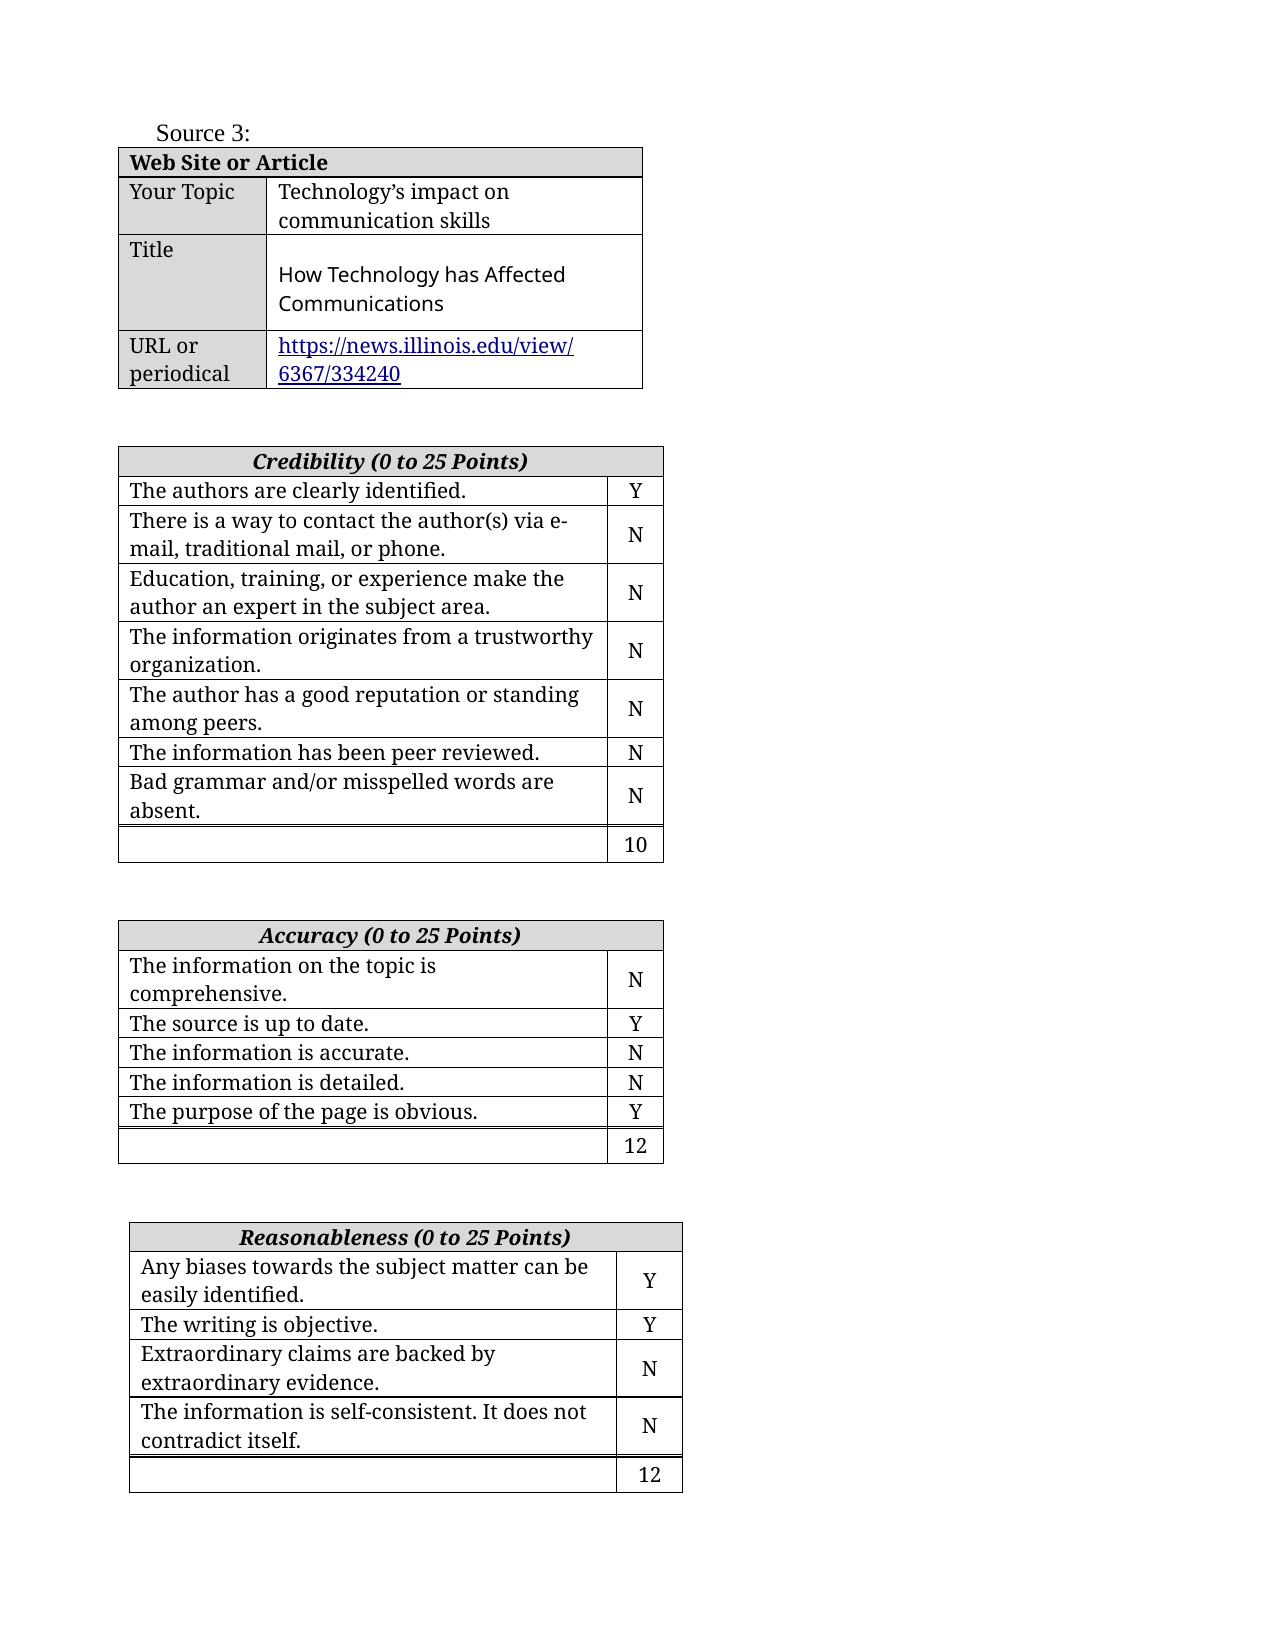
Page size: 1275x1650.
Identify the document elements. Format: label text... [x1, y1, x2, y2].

table_cell N [608, 738, 663, 766]
table_cell N [608, 680, 663, 737]
table_cell URL or periodical [119, 331, 266, 388]
text Source 3: [156, 118, 1119, 147]
table_cell Title [119, 235, 266, 330]
table_cell N [608, 506, 663, 563]
table_cell The information originates from a trustworthy organization. [119, 622, 607, 679]
table_cell The purpose of the page is obvious. [119, 1097, 607, 1126]
table_header Reasonableness (0 to 25 Points) [130, 1223, 682, 1251]
table_cell Bad grammar and/or misspelled words are absent. [119, 767, 607, 824]
table_cell Any biases towards the subject matter can be easily identified. [130, 1252, 616, 1309]
table_cell 10 [608, 827, 663, 862]
table_cell Extraordinary claims are backed by extraordinary evidence. [130, 1340, 616, 1396]
table_cell N [617, 1340, 682, 1396]
table_cell Y [617, 1310, 682, 1338]
table_cell [119, 1129, 607, 1163]
table_cell N [617, 1398, 682, 1454]
table_header Web Site or Article [119, 148, 642, 176]
table_cell N [608, 767, 663, 824]
table_cell N [608, 564, 663, 621]
table_cell Your Topic [119, 178, 266, 234]
table_cell [119, 827, 607, 862]
table_cell Y [608, 1009, 663, 1037]
table_cell The information has been peer reviewed. [119, 738, 607, 766]
table_cell The authors are clearly identified. [119, 477, 607, 505]
table_header Credibility (0 to 25 Points) [119, 447, 663, 476]
table_cell The information is self-consistent. It does not contradict itself. [130, 1398, 616, 1454]
table_cell 12 [617, 1458, 682, 1492]
table_cell The writing is objective. [130, 1310, 616, 1338]
table_cell The information is accurate. [119, 1038, 607, 1067]
table_cell https://news.illinois.edu/view/6367/334240 [267, 331, 642, 388]
table_header Accuracy (0 to 25 Points) [119, 921, 663, 950]
table_cell Technology’s impact on communication skills [267, 178, 642, 234]
table_cell Y [617, 1252, 682, 1309]
table_cell N [608, 1068, 663, 1096]
table_cell [130, 1458, 616, 1492]
table_cell N [608, 1038, 663, 1067]
table_cell There is a way to contact the author(s) via e-mail, traditional mail, or phone. [119, 506, 607, 563]
table_cell The author has a good reputation or standing among peers. [119, 680, 607, 737]
table_cell How Technology has Affected Communications [267, 235, 642, 330]
table_cell N [608, 951, 663, 1008]
table_cell N [608, 622, 663, 679]
table_cell The source is up to date. [119, 1009, 607, 1037]
table_cell The information on the topic is comprehensive. [119, 951, 607, 1008]
table_cell Y [608, 477, 663, 505]
table_cell Y [608, 1097, 663, 1126]
table_cell The information is detailed. [119, 1068, 607, 1096]
table_cell 12 [608, 1129, 663, 1163]
table_cell Education, training, or experience make the author an expert in the subject area. [119, 564, 607, 621]
